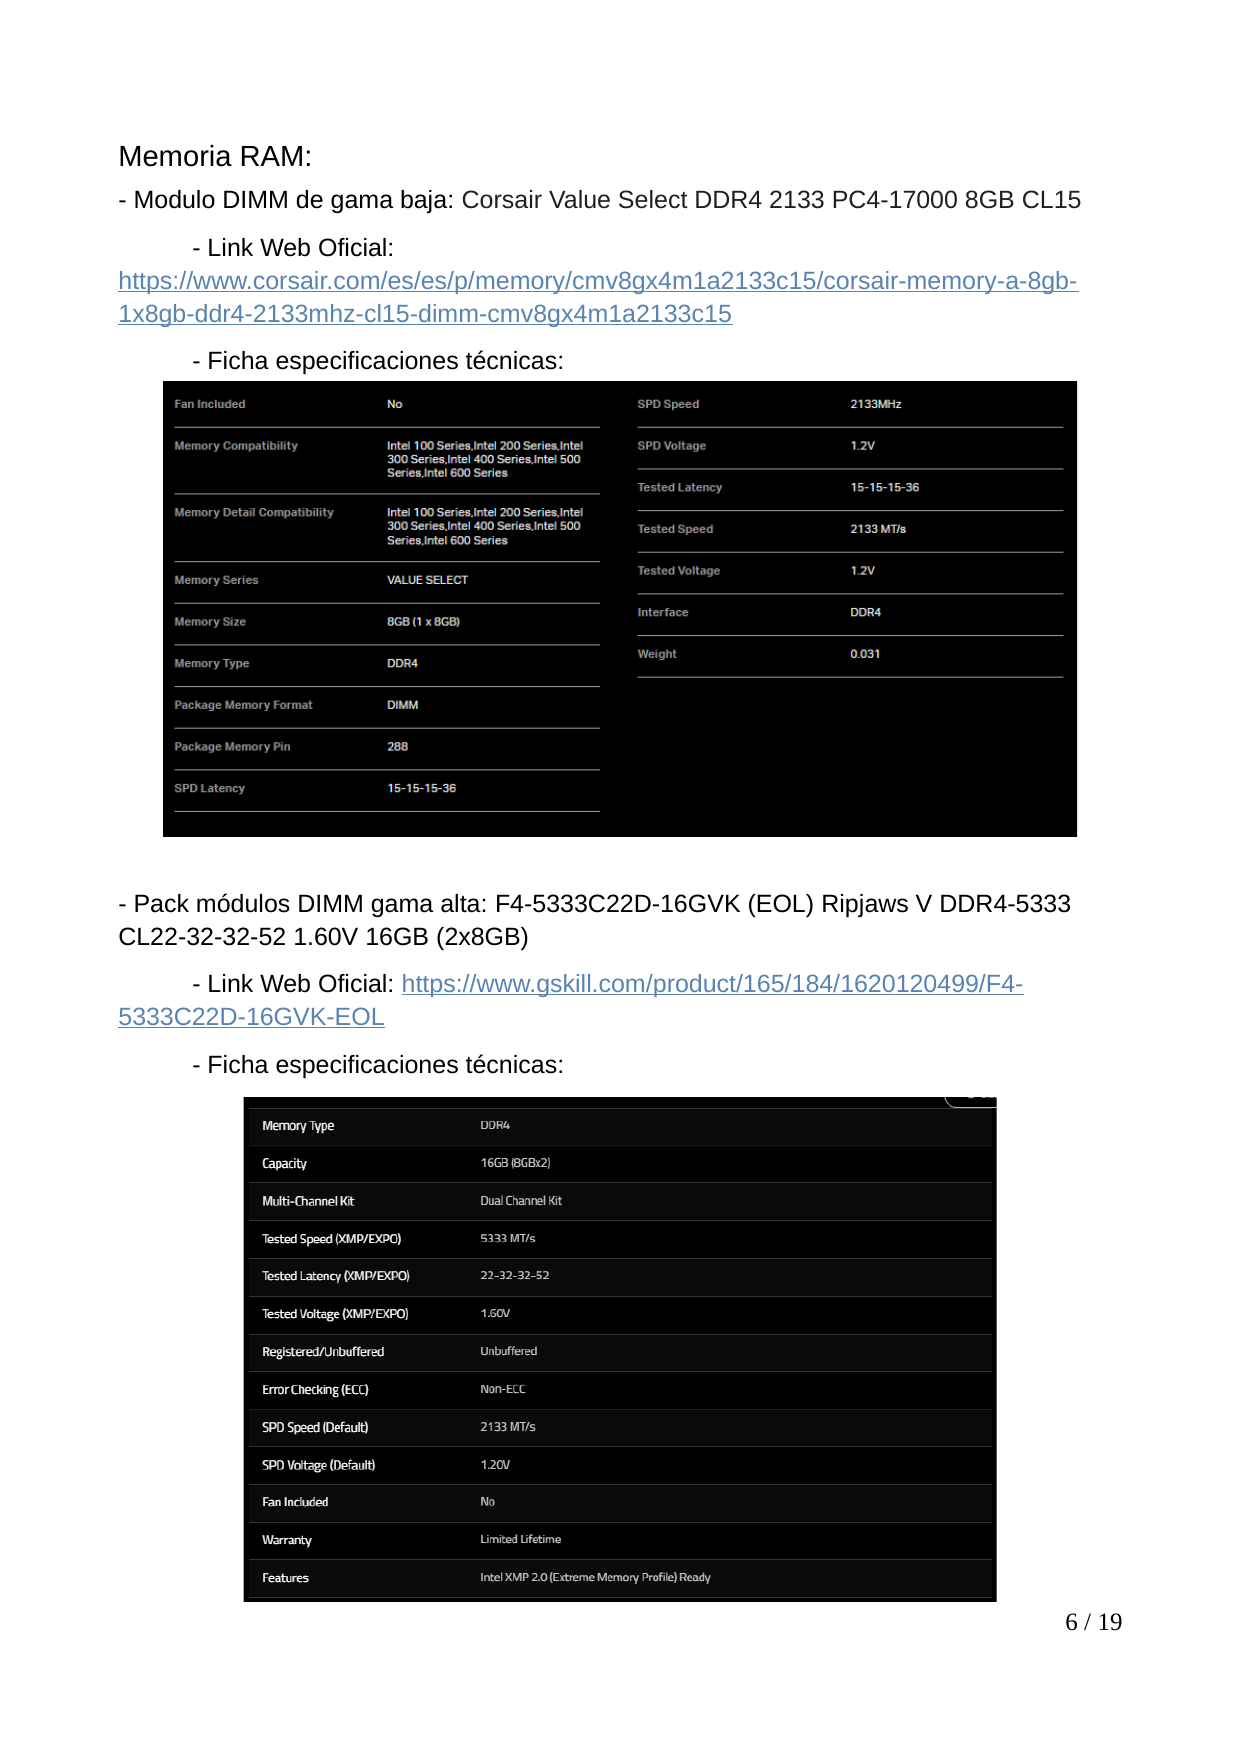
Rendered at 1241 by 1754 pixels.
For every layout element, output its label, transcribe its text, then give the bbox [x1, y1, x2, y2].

subtitle Memoria RAM: [118, 139, 1122, 172]
picture [163, 381, 1078, 837]
text - Ficha especificaciones técnicas: [118, 1050, 1122, 1078]
text - Modulo DIMM de gama baja: Corsair Value Select DDR4 2133 PC4-17000 8GB CL15 [118, 185, 1122, 214]
text - Pack módulos DIMM gama alta: F4-5333C22D-16GVK (EOL) Ripjaws V DDR4-5333 CL22-32-32-52 1.60V 16GB (2x8GB) [118, 888, 1122, 950]
text - Ficha especificaciones técnicas: [118, 346, 1122, 375]
picture [243, 1097, 997, 1602]
text - Link Web Oficial: https://www.gskill.com/product/165/184/1620120499/F4-5333C22D-16GVK-EOL [118, 969, 1122, 1031]
text - Link Web Oficial: https://www.corsair.com/es/es/p/memory/cmv8gx4m1a2133c15/corsair-memory-a-8gb-1x8gb-ddr4-2133mhz-cl15-dimm-cmv8gx4m1a2133c15 [118, 233, 1122, 327]
